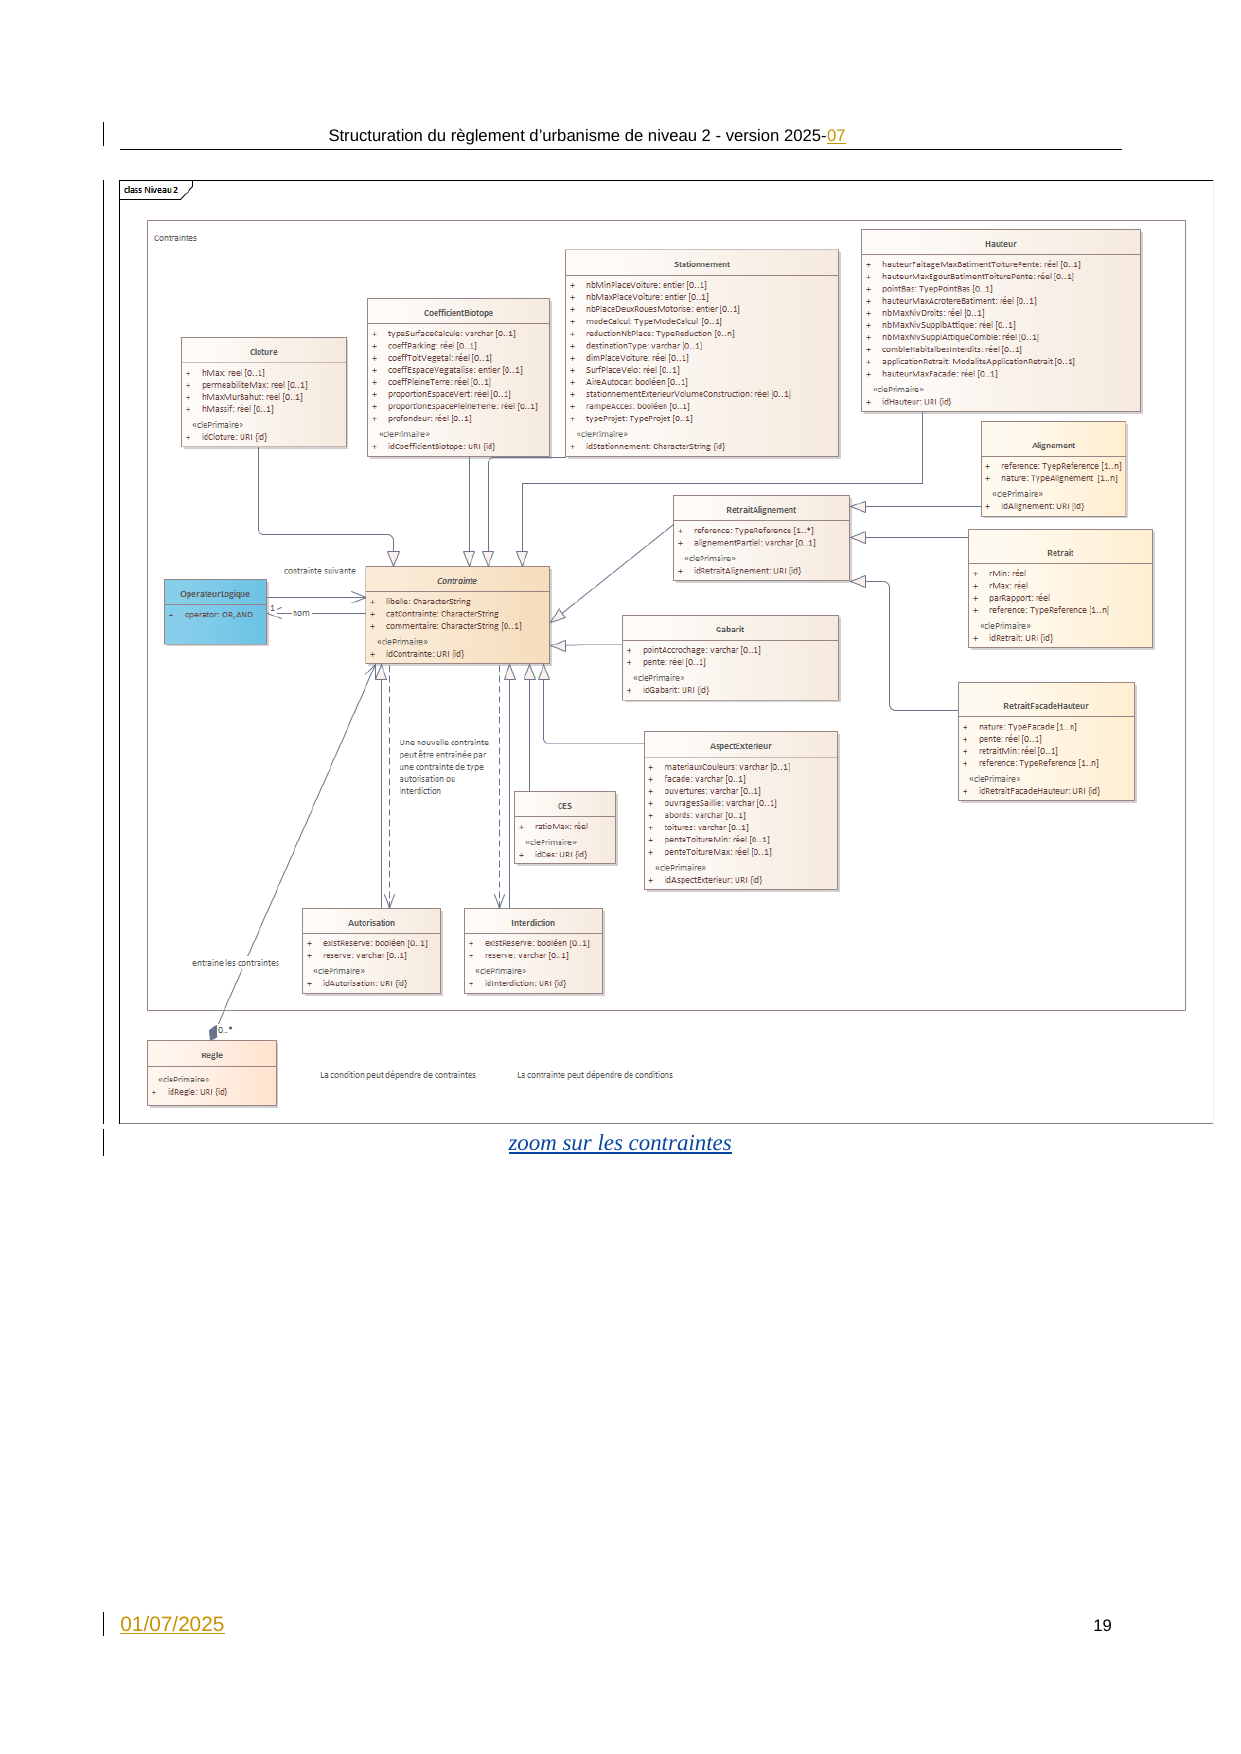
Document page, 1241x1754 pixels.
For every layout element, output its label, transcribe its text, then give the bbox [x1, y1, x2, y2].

text zoom sur les contraintes [118, 1129, 1122, 1156]
picture [118, 179, 1214, 1124]
